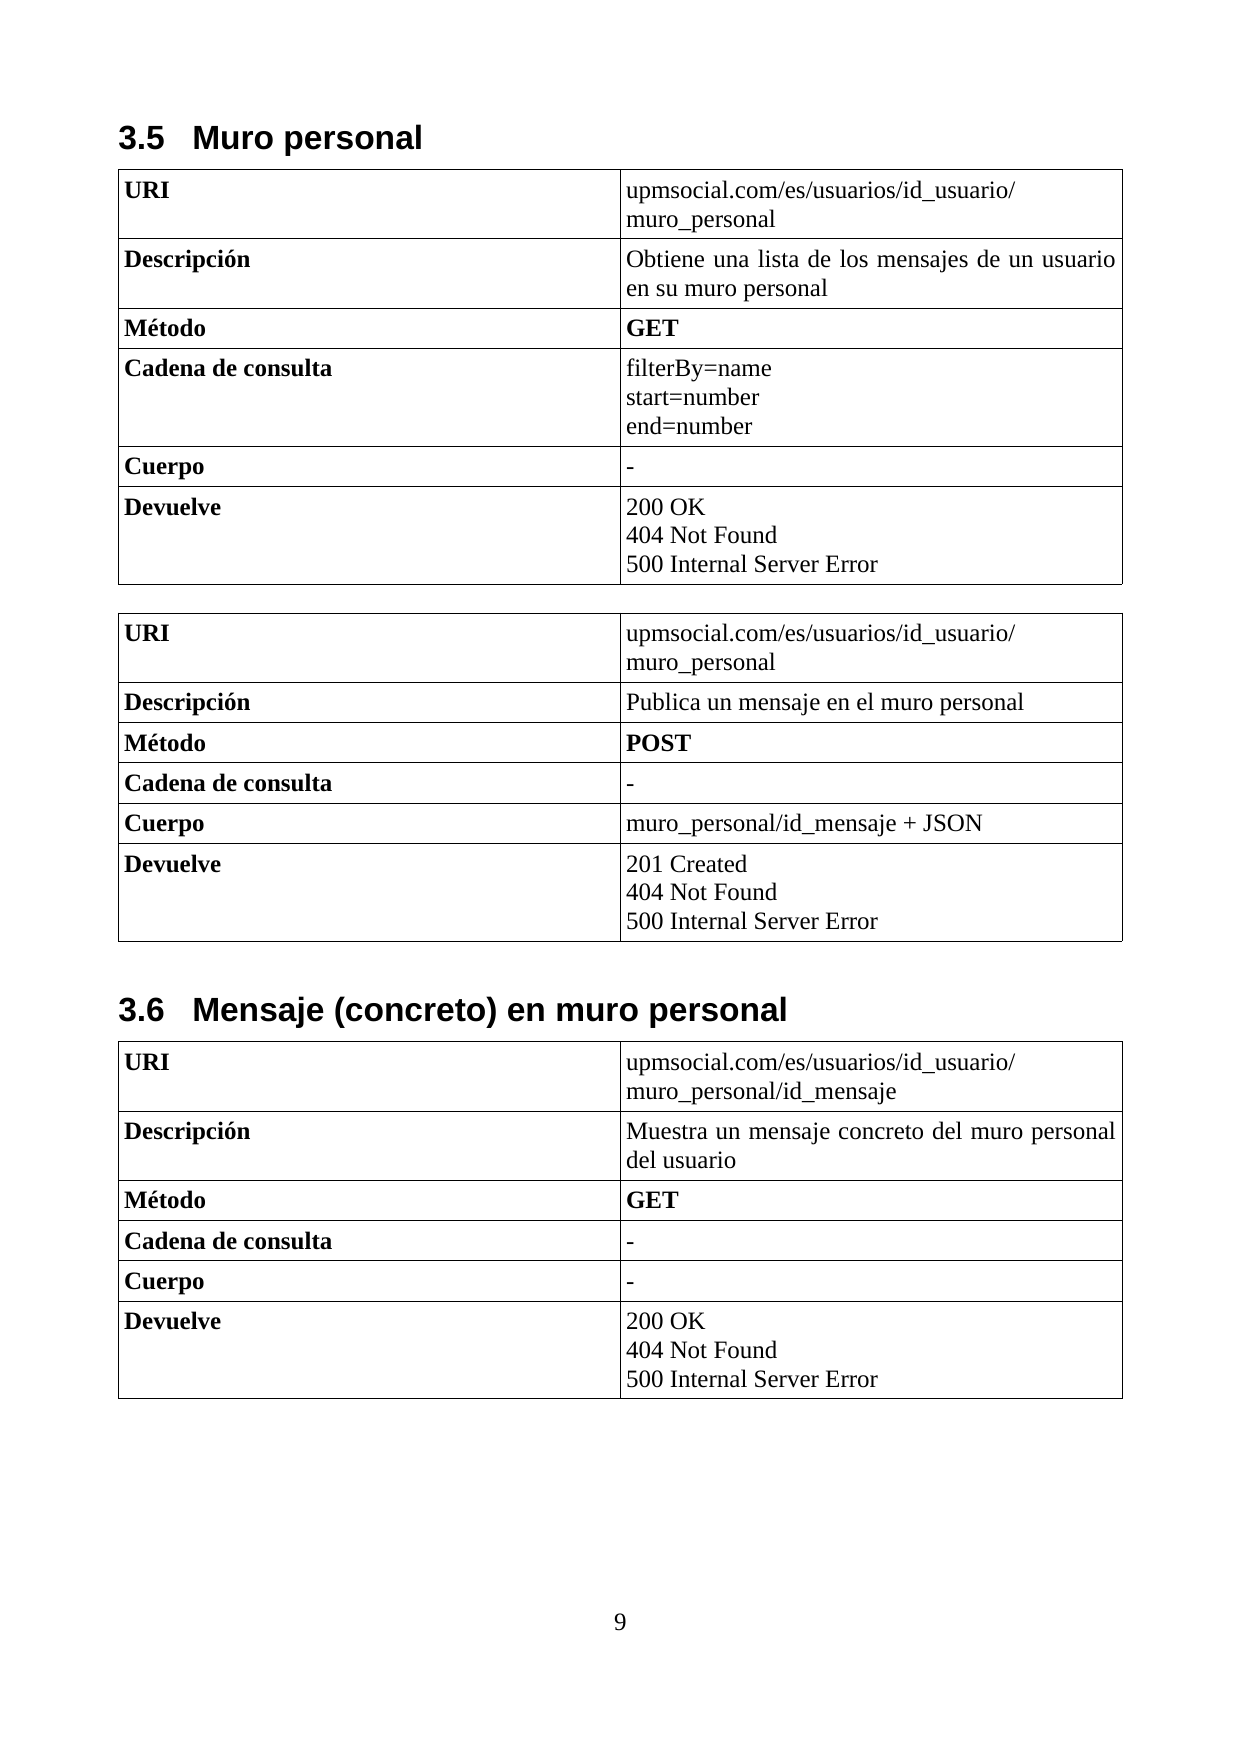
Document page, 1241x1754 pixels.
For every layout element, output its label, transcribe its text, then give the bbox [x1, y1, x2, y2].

table_cell GET [621, 1181, 1122, 1220]
table_header upmsocial.com/es/usuarios/id_usuario/muro_personal [621, 170, 1122, 238]
table_cell - [621, 1221, 1122, 1260]
table_header URI [119, 1042, 620, 1111]
table_cell 200 OK 404 Not Found 500 Internal Server Error [621, 1302, 1122, 1398]
table_header URI [119, 614, 620, 682]
table_cell Devuelve [119, 844, 620, 941]
table_cell POST [621, 723, 1122, 762]
table_cell Cuerpo [119, 804, 620, 843]
table_cell Método [119, 723, 620, 762]
table_cell GET [621, 309, 1122, 348]
table_header URI [119, 170, 620, 238]
table_cell Método [119, 309, 620, 348]
table_cell - [621, 763, 1122, 802]
table_cell - [621, 447, 1122, 486]
table_cell Cadena de consulta [119, 1221, 620, 1260]
subtitle Mensaje (concreto) en muro personal [118, 990, 1122, 1029]
table_cell 201 Created 404 Not Found 500 Internal Server Error [621, 844, 1122, 941]
table_cell Descripción [119, 239, 620, 307]
table_header upmsocial.com/es/usuarios/id_usuario/muro_personal [621, 614, 1122, 682]
table_cell Obtiene una lista de los mensajes de un usuario en su muro personal [621, 239, 1122, 307]
table_cell Cadena de consulta [119, 349, 620, 446]
table_cell Método [119, 1181, 620, 1220]
subtitle Muro personal [118, 118, 1122, 157]
table_cell - [621, 1261, 1122, 1301]
table_cell 200 OK 404 Not Found 500 Internal Server Error [621, 487, 1122, 584]
table_cell Descripción [119, 683, 620, 722]
table_cell Descripción [119, 1112, 620, 1179]
table_cell filterBy=name start=number end=number [621, 349, 1122, 446]
table_cell Devuelve [119, 1302, 620, 1398]
table_cell Cuerpo [119, 447, 620, 486]
table_cell Cuerpo [119, 1261, 620, 1301]
table_cell Muestra un mensaje concreto del muro personal del usuario [621, 1112, 1122, 1179]
table_cell muro_personal/id_mensaje + JSON [621, 804, 1122, 843]
table_cell Cadena de consulta [119, 763, 620, 802]
table_header upmsocial.com/es/usuarios/id_usuario/muro_personal/id_mensaje [621, 1042, 1122, 1111]
table_cell Devuelve [119, 487, 620, 584]
table_cell Publica un mensaje en el muro personal [621, 683, 1122, 722]
